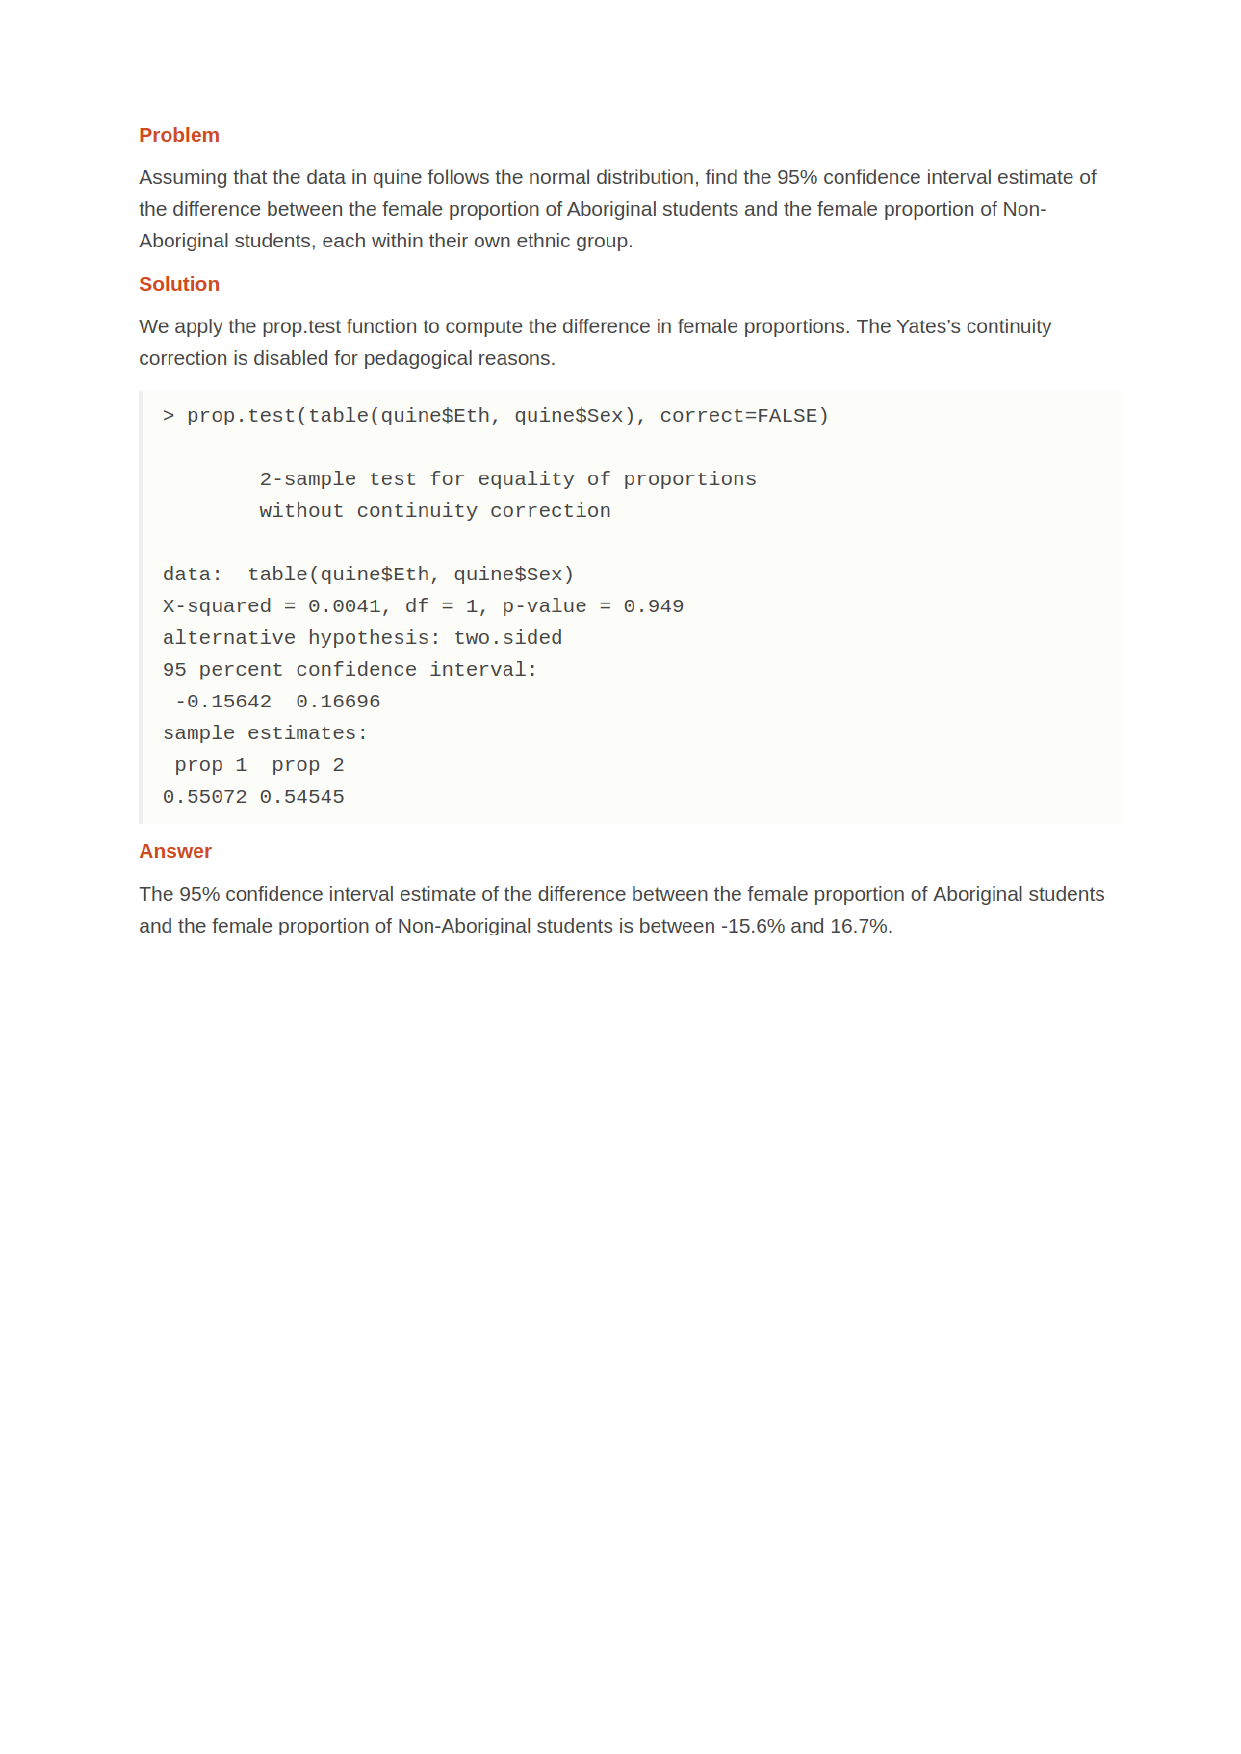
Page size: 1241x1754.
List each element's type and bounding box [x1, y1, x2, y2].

picture [118, 118, 1123, 935]
